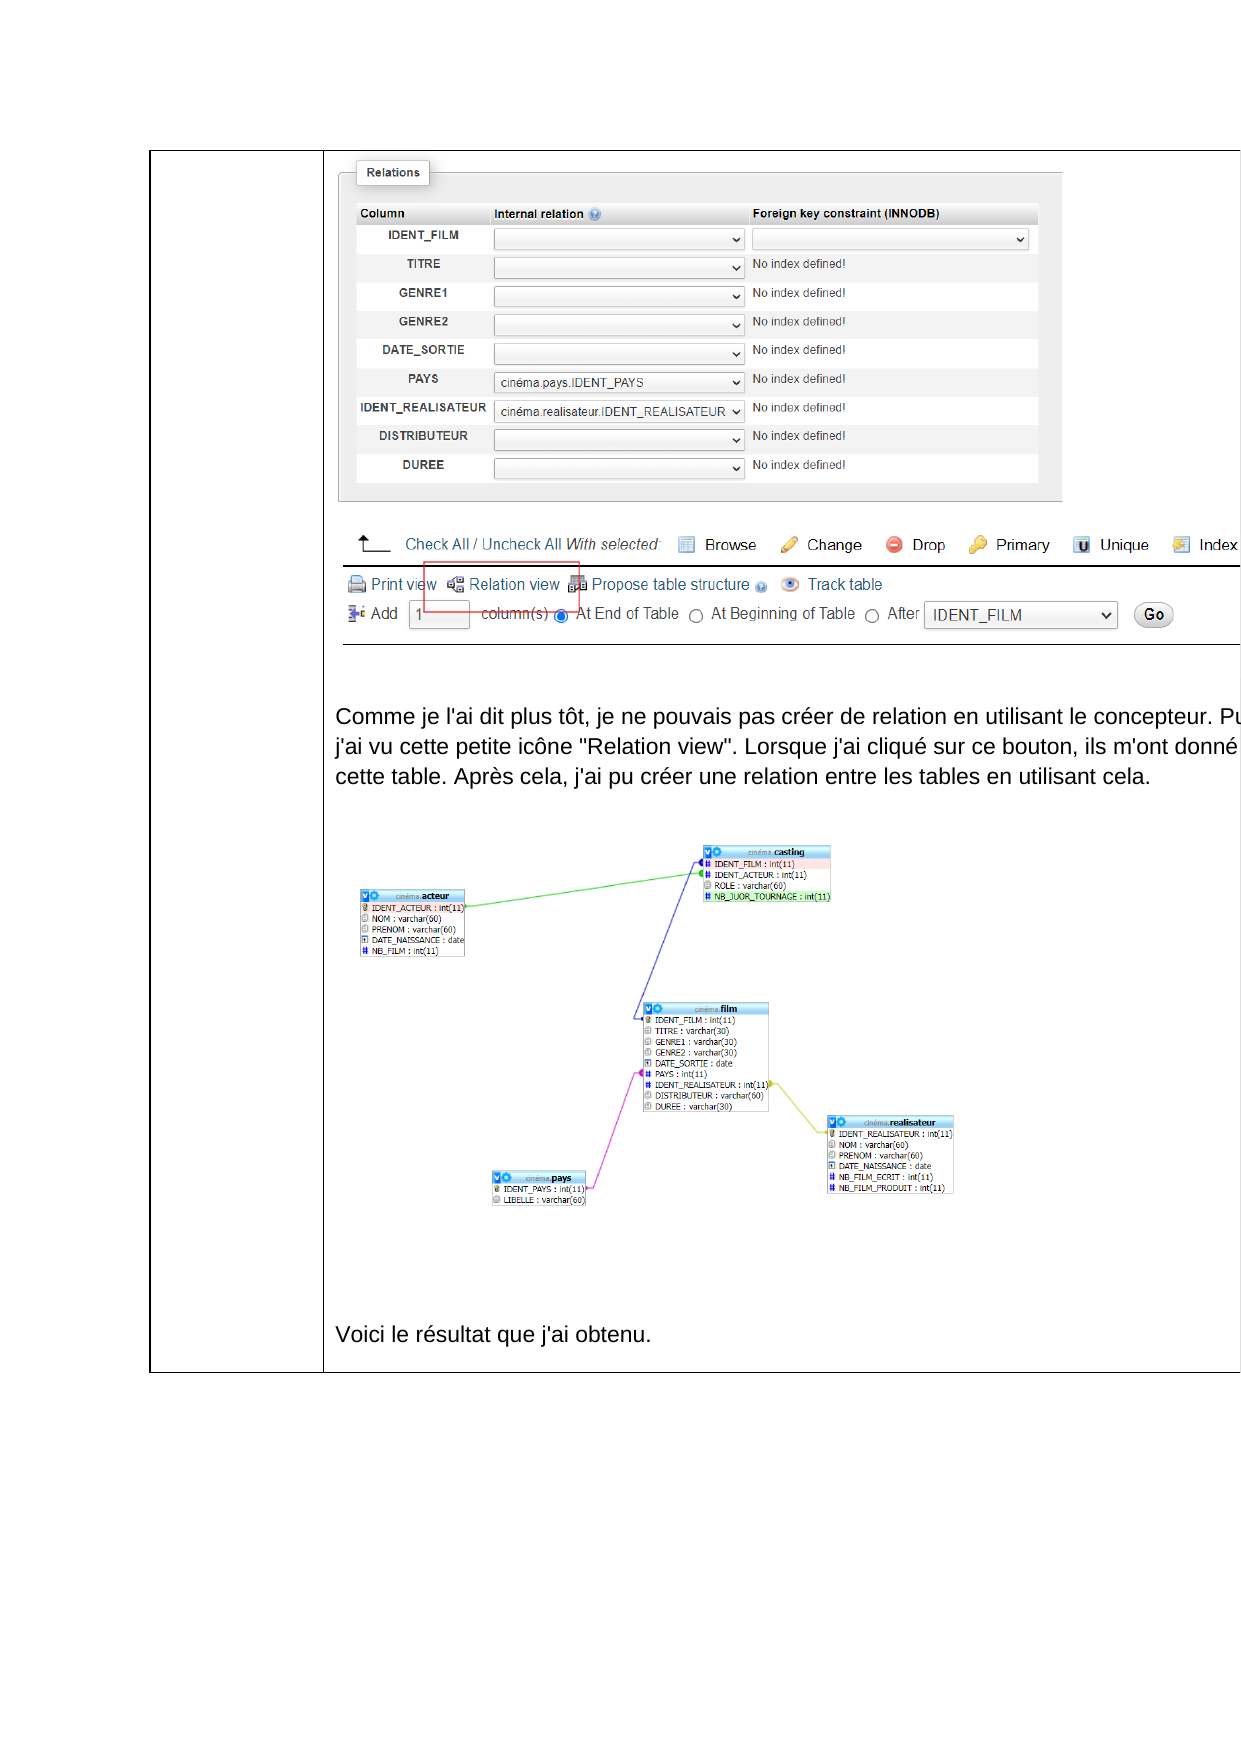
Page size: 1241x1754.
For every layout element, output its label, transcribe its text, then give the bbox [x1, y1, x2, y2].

table_cell Nous créons maintenant la clé primaire de nos tables. Comme je l'ai dit plus tôt, nous pouvons créer une clé primaire lorsque nous créons la table en utilisant « index », mais ici, après avoir créé les tables, nous pouvons accéder à notre table et créer directement à partir de là. Pour modifier un type de données, nous pouvons utiliser l'outil de modification. Ici, je modifie certaines données en fonction des informations que je vais mettre et de certaines erreurs que j'ai faites lors de la création de ces tables. Je change l'outil "Non Null" en "Null" car si je fais cela, il n'est pas obligatoire de mettre une donnée dans cette colonne. Si je ne le fais pas, cela posera un problème par la suite. Comme je l'ai dit plus tôt, je ne pouvais pas créer de relation en utilisant le concepteur. Puis j'ai vu cette petite icône "Relation view". Lorsque j'ai cliqué sur ce bouton, ils m'ont donné cette table. Après cela, j'ai pu créer une relation entre les tables en utilisant cela. Voici le résultat que j'ai obtenu. Ensuite, j'ai vu une redondance dans la table des films. J'ai donc supprimé la colonne des distributeurs et j'ai créé une nouvelle table en utilisant les distributeurs. Ensuite, je me suis connecté en ajoutant une colonne à la table des films. [324, 151, 1240, 1372]
table_cell [151, 151, 323, 1372]
